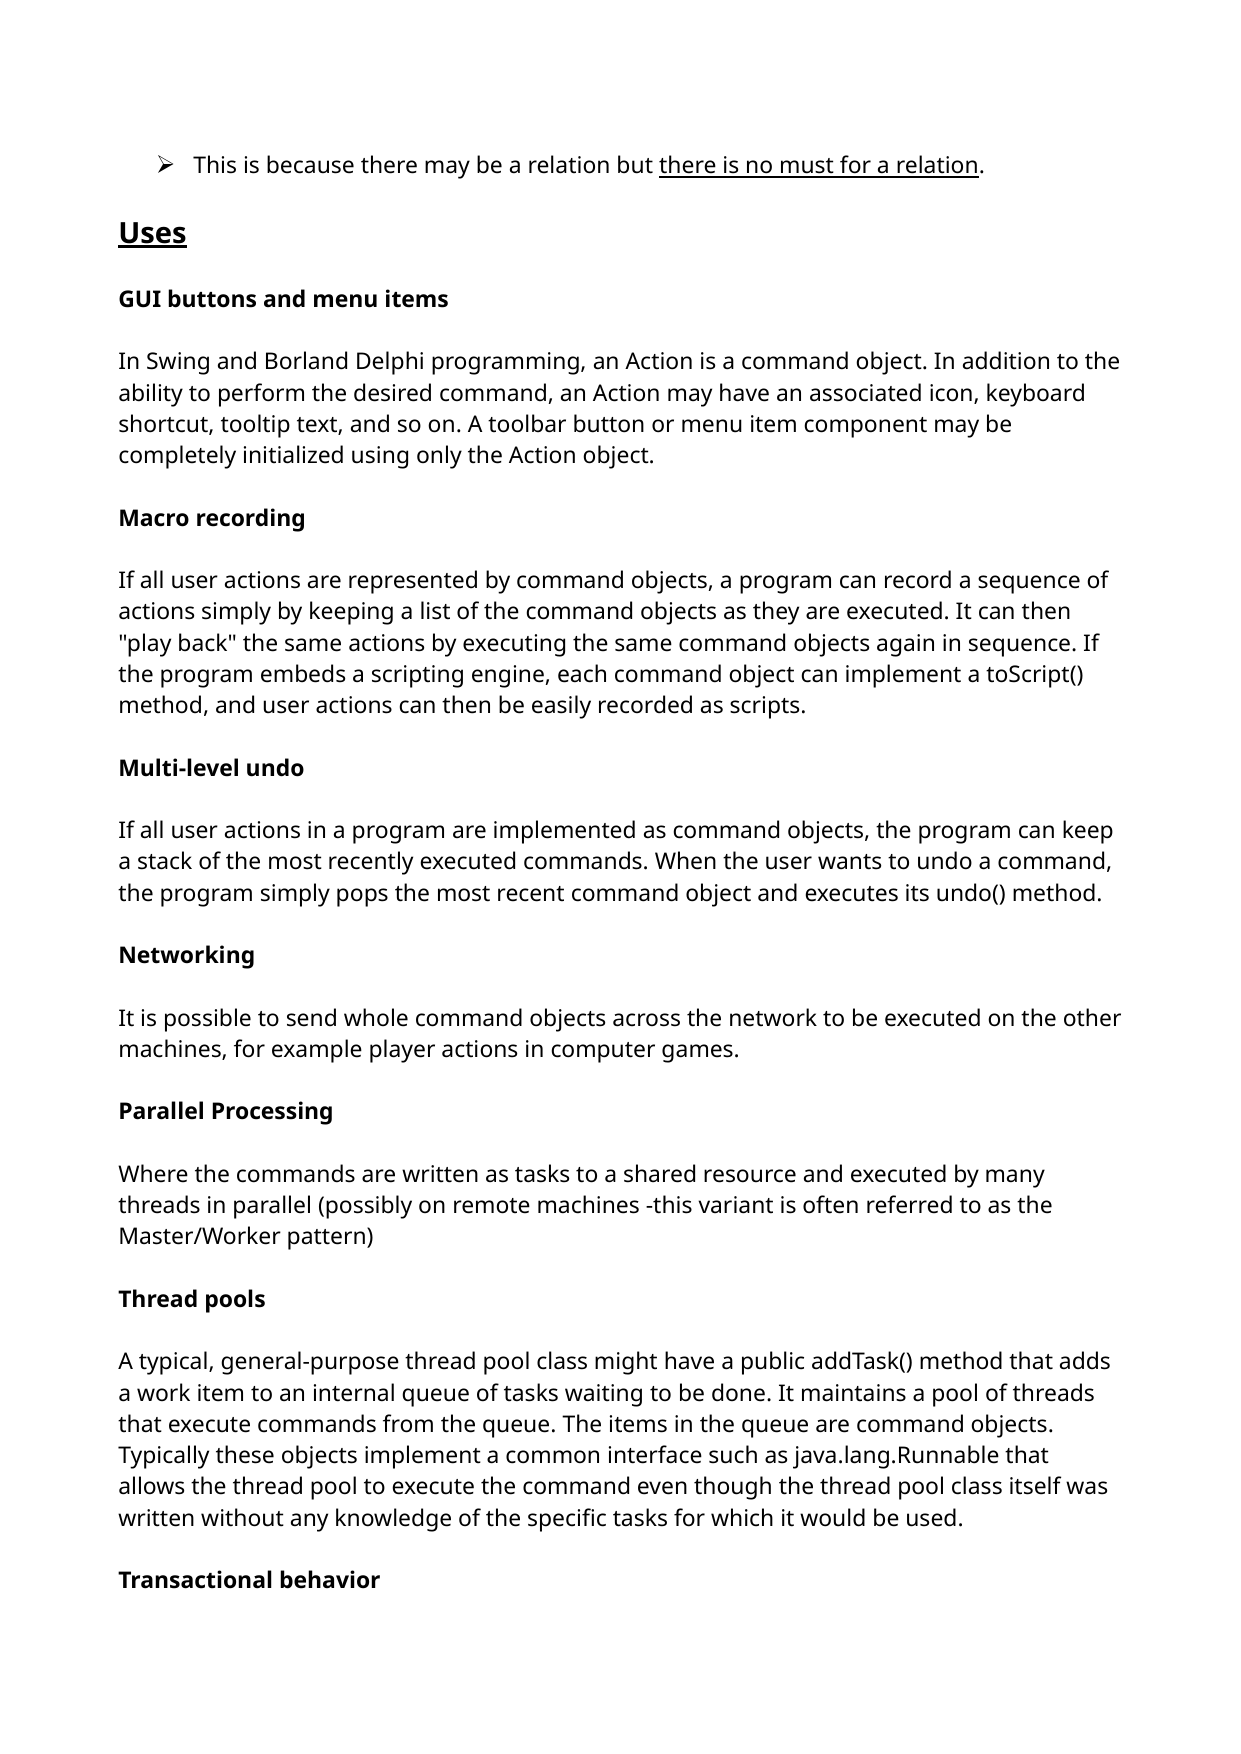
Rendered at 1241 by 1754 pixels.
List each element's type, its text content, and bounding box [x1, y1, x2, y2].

list This is because there may be a relation but there is no must for a relation. [156, 149, 1122, 181]
text If all user actions are represented by command objects, a program can record a sequence of actions simply by keeping a list of the command objects as they are executed. It can then "play back" the same actions by executing the same command objects again in sequence. If the program embeds a scripting engine, each command object can implement a toScript() method, and user actions can then be easily recorded as scripts. [118, 564, 1122, 720]
text A typical, general-purpose thread pool class might have a public addTask() method that adds a work item to an internal queue of tasks waiting to be done. It maintains a pool of threads that execute commands from the queue. The items in the queue are command objects. Typically these objects implement a common interface such as java.lang.Runnable that allows the thread pool to execute the command even though the thread pool class itself was written without any knowledge of the specific tasks for which it would be used. [118, 1345, 1122, 1533]
text Multi-level undo [118, 752, 1122, 783]
text Networking [118, 939, 1122, 970]
text Transactional behavior [118, 1564, 1122, 1595]
text Macro recording [118, 502, 1122, 533]
text If all user actions in a program are implemented as command objects, the program can keep a stack of the most recently executed commands. When the user wants to undo a command, the program simply pops the most recent command object and executes its undo() method. [118, 814, 1122, 908]
text Where the commands are written as tasks to a shared resource and executed by many threads in parallel (possibly on remote machines -this variant is often referred to as the Master/Worker pattern) [118, 1158, 1122, 1252]
text In Swing and Borland Delphi programming, an Action is a command object. In addition to the ability to perform the desired command, an Action may have an associated icon, keyboard shortcut, tooltip text, and so on. A toolbar button or menu item component may be completely initialized using only the Action object. [118, 345, 1122, 470]
text Thread pools [118, 1283, 1122, 1314]
text It is possible to send whole command objects across the network to be executed on the other machines, for example player actions in computer games. [118, 1002, 1122, 1064]
text Uses [118, 212, 1122, 252]
text GUI buttons and menu items [118, 283, 1122, 314]
text Parallel Processing [118, 1095, 1122, 1127]
